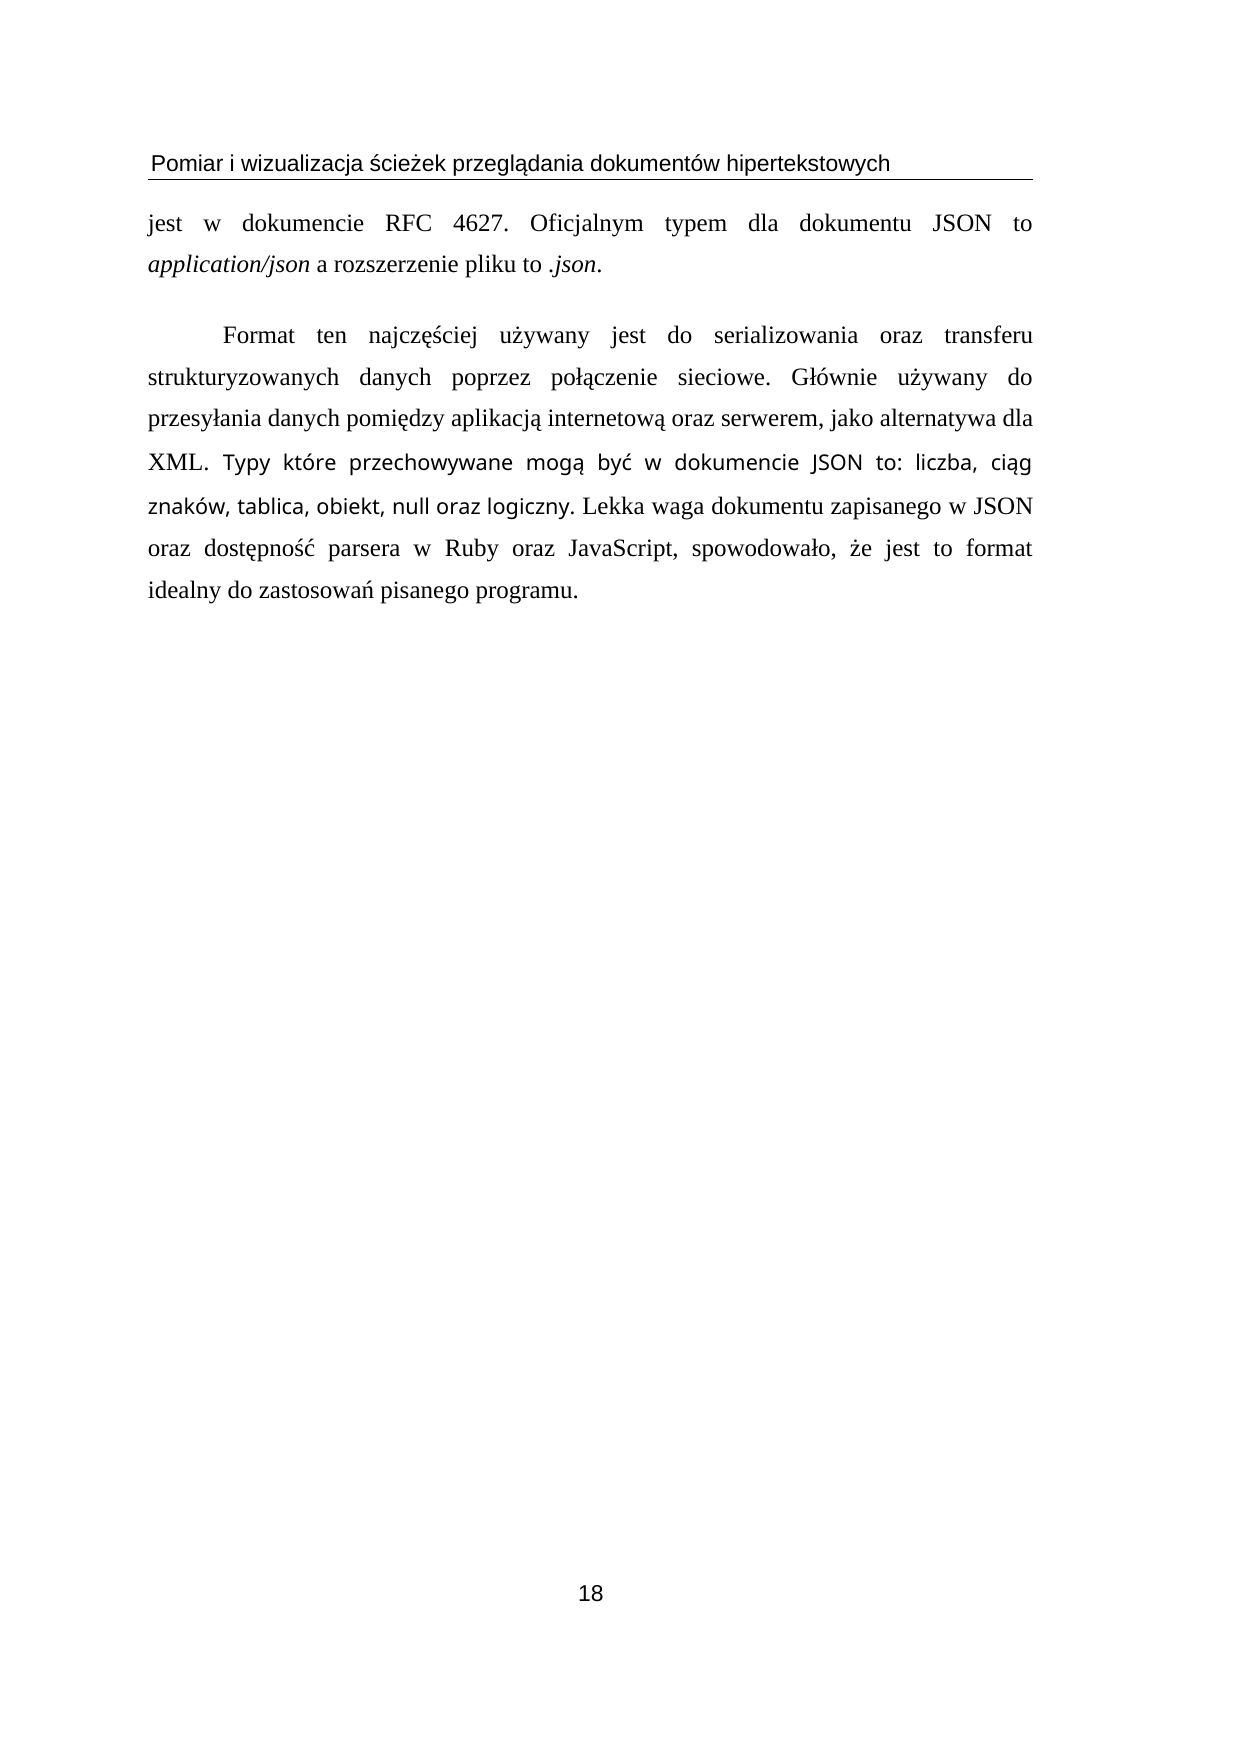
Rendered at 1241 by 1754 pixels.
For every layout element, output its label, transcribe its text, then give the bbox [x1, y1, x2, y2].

text Format ten najczęściej używany jest do serializowania oraz transferu strukturyzowanych danych poprzez połączenie sieciowe. Głównie używany do przesyłania danych pomiędzy aplikacją internetową oraz serwerem, jako alternatywa dla XML. Typy które przechowywane mogą być w dokumencie JSON to: liczba, ciąg znaków, tablica, obiekt, null oraz logiczny. Lekka waga dokumentu zapisanego w JSON oraz dostępność parsera w Ruby oraz JavaScript, spowodowało, że jest to format idealny do zastosowań pisanego programu. [148, 321, 1033, 603]
text jest w dokumencie RFC 4627. Oficjalnym typem dla dokumentu JSON to application/json a rozszerzenie pliku to .json. [148, 209, 1033, 278]
